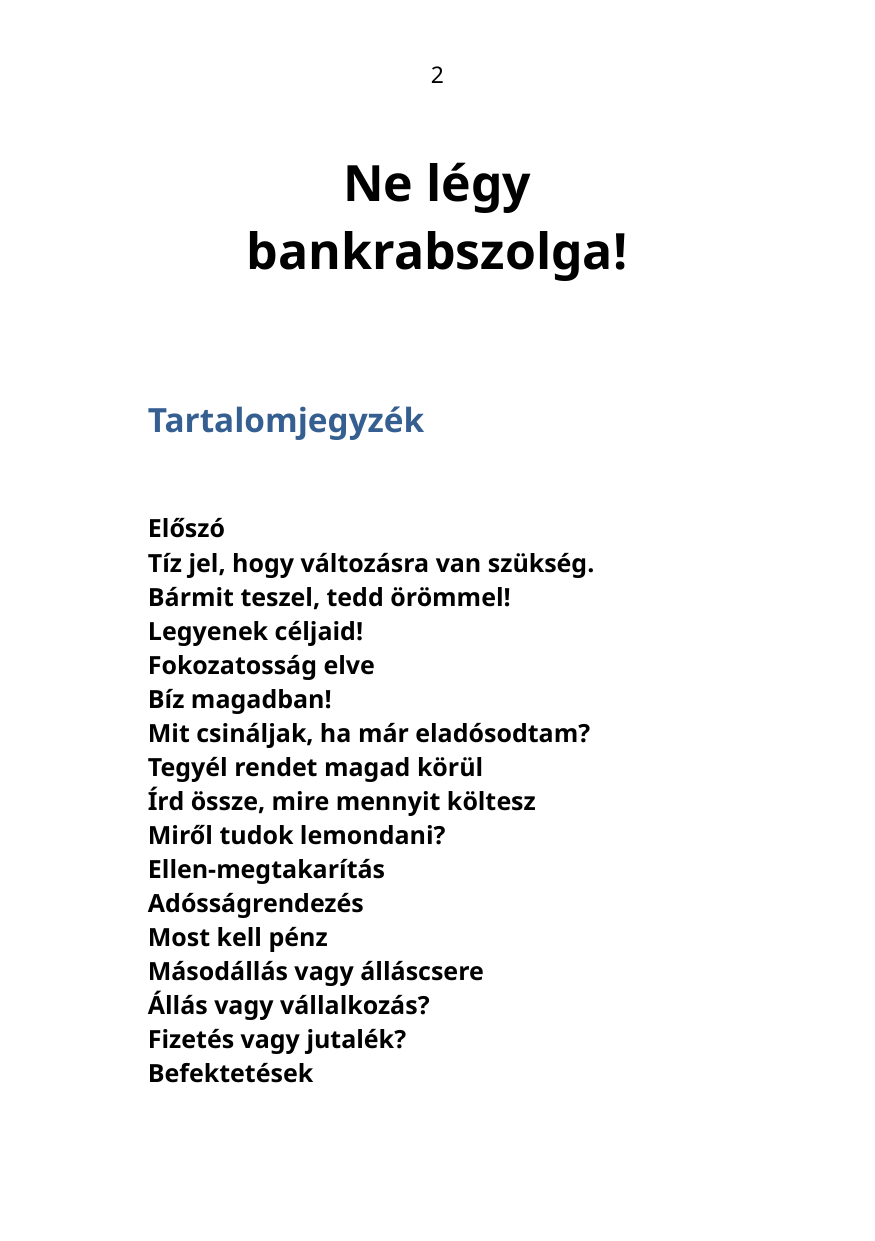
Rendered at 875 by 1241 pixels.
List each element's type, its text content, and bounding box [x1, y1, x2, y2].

text Ellen-megtakarítás [148, 852, 726, 886]
text Állás vagy vállalkozás? [148, 988, 726, 1022]
subtitle Tartalomjegyzék [148, 396, 726, 442]
text Írd össze, mire mennyit költesz [148, 784, 726, 818]
text Most kell pénz [148, 920, 726, 954]
text Tegyél rendet magad körül [148, 749, 726, 784]
text Miről tudok lemondani? [148, 818, 726, 852]
text Fizetés vagy jutalék? [148, 1022, 726, 1056]
text Előszó [148, 511, 726, 545]
text Tíz jel, hogy változásra van szükség. [148, 545, 726, 579]
text Bármit teszel, tedd örömmel! [148, 579, 726, 613]
text Bíz magadban! [148, 681, 726, 716]
text Másodállás vagy álláscsere [148, 954, 726, 988]
text Ne légy bankrabszolga! [148, 148, 726, 284]
text Legyenek céljaid! [148, 613, 726, 647]
text Adósságrendezés [148, 886, 726, 920]
text Mit csináljak, ha már eladósodtam? [148, 716, 726, 749]
text Befektetések [148, 1056, 726, 1090]
text Fokozatosság elve [148, 647, 726, 681]
